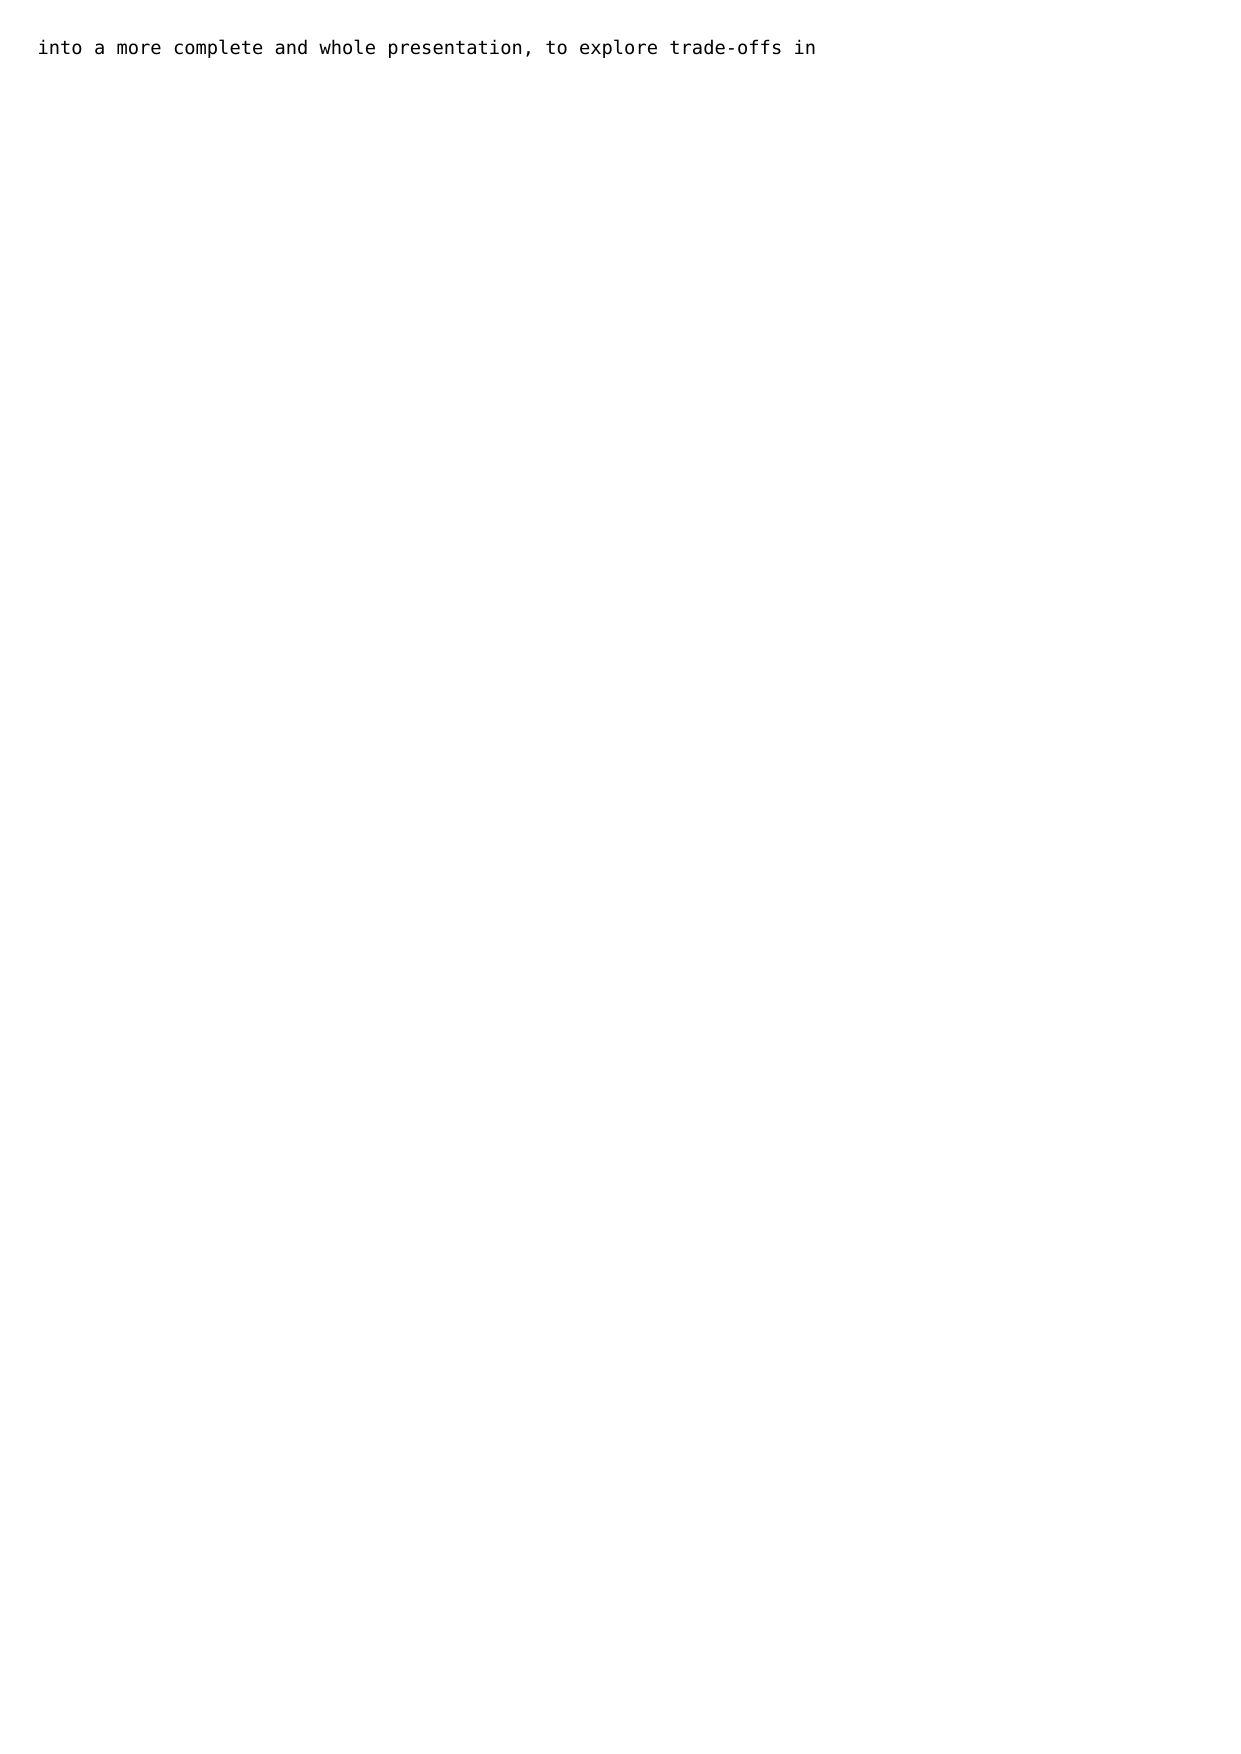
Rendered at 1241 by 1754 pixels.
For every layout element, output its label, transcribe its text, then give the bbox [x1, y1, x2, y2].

text into a more complete and whole presentation, to explore trade-offs in [37, 37, 828, 59]
